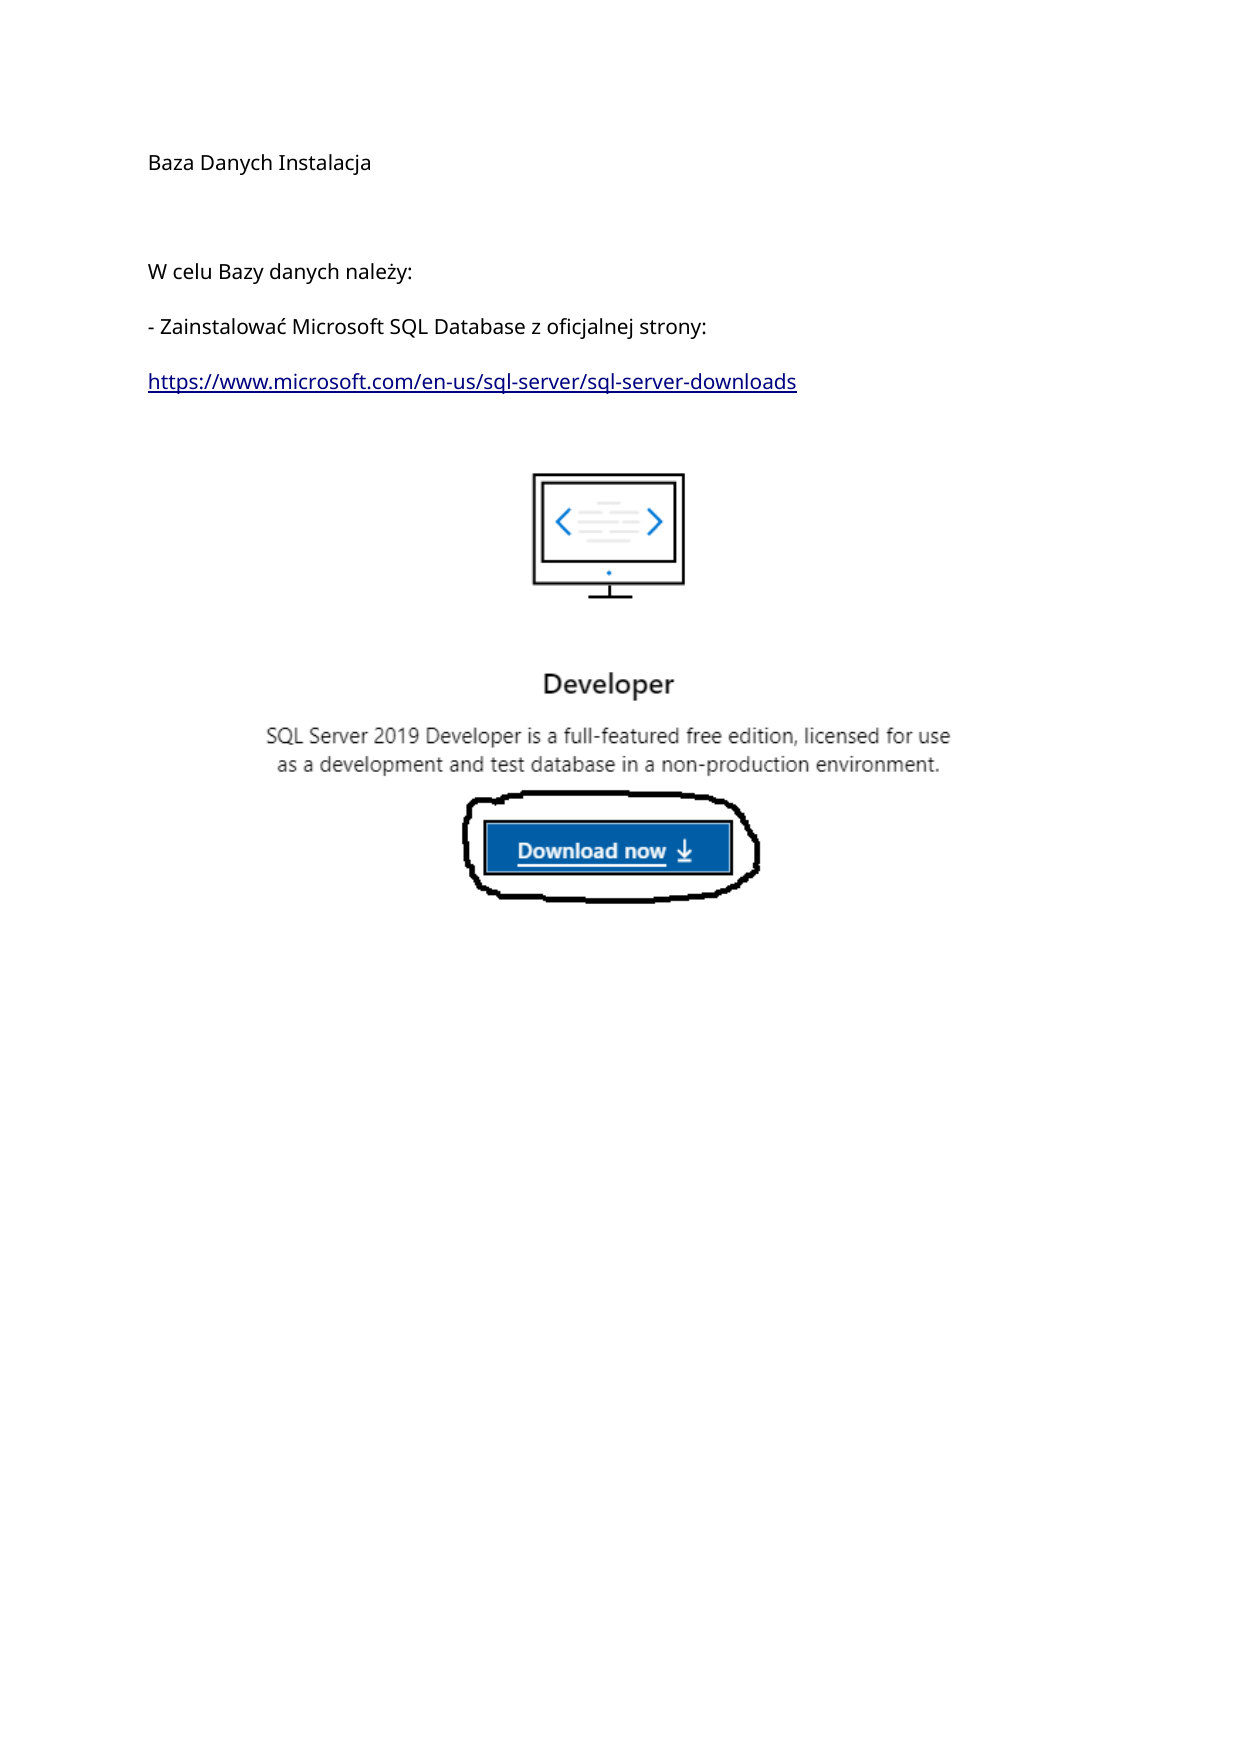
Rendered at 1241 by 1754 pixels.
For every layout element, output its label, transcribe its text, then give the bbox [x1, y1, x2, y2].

picture [234, 422, 1007, 931]
text - Zainstalować Microsoft SQL Database z oficjalnej strony: [148, 312, 1093, 341]
text https://www.microsoft.com/en-us/sql-server/sql-server-downloads [148, 367, 1093, 396]
text Baza Danych Instalacja [148, 148, 1093, 176]
text W celu Bazy danych należy: [148, 257, 1093, 286]
